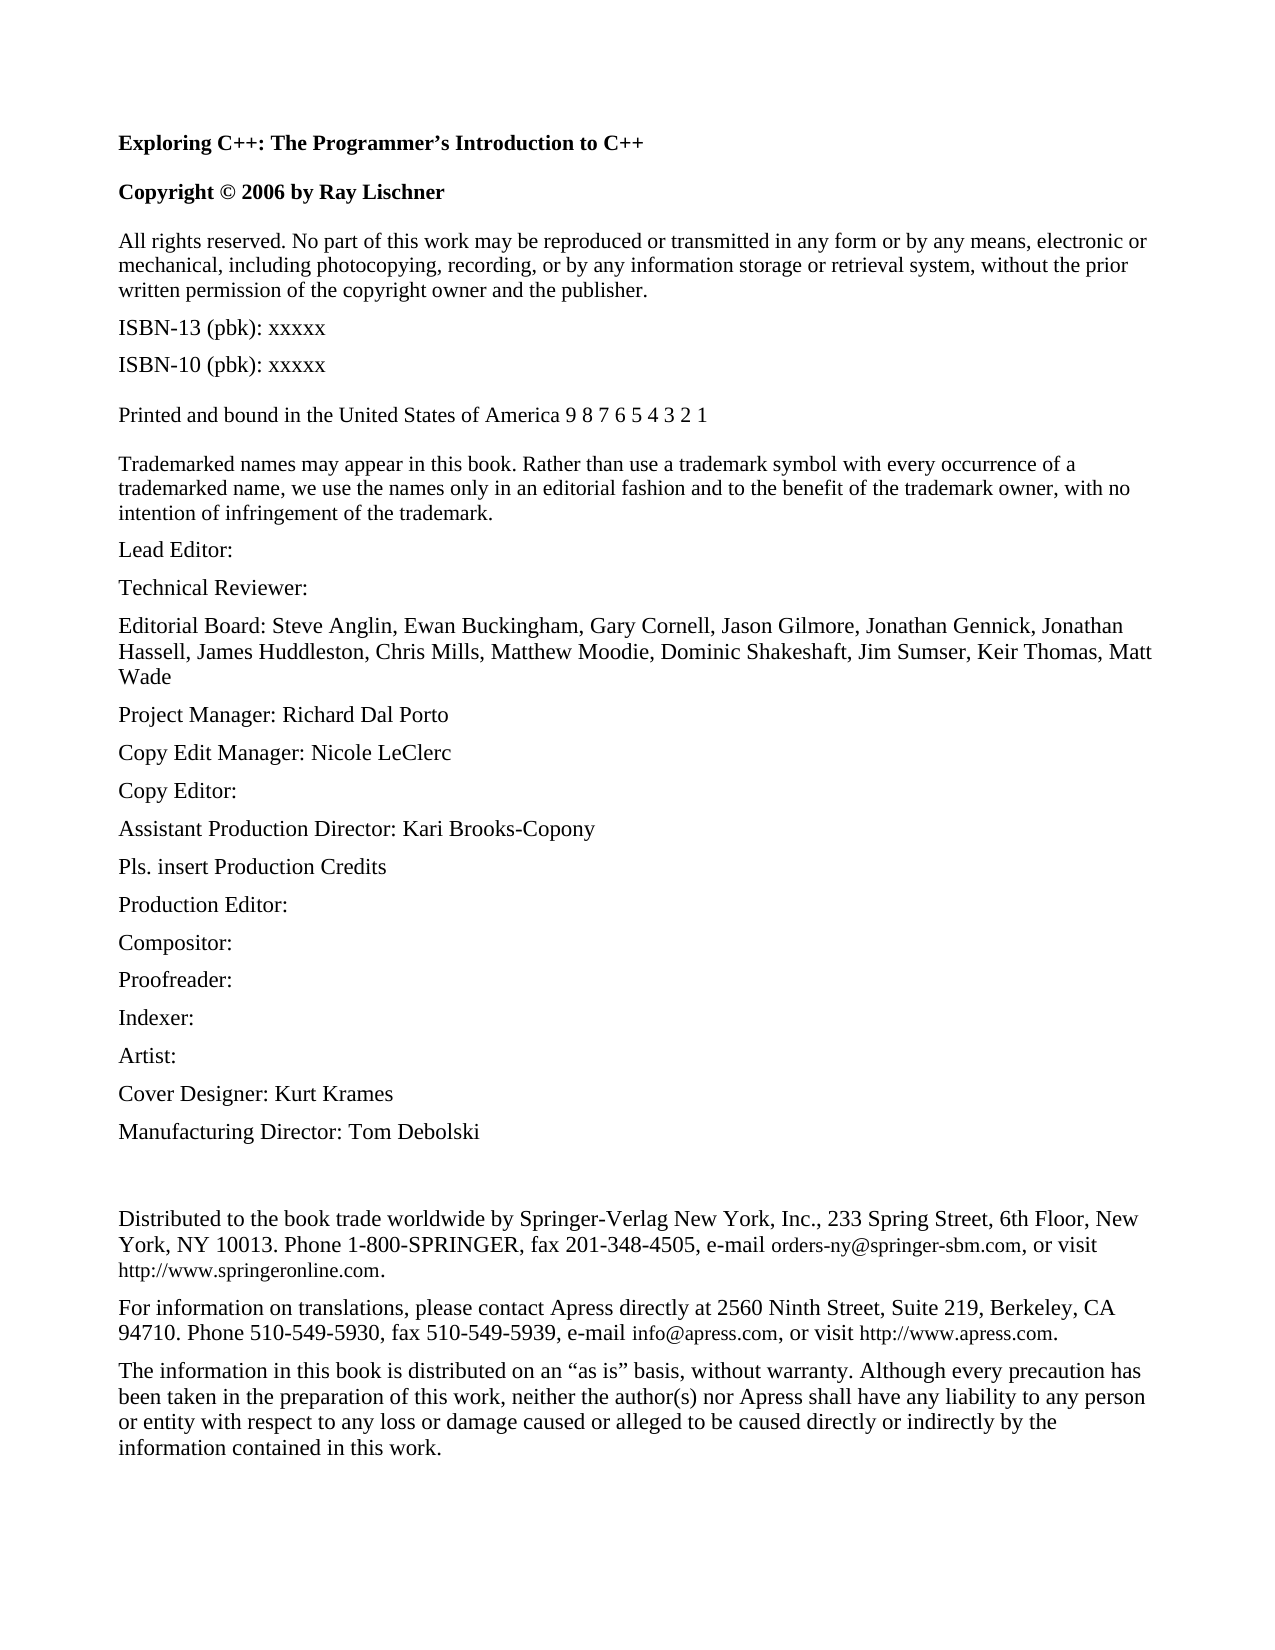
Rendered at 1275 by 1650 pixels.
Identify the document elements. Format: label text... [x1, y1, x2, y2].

text ISBN-13 (pbk): xxxxx [118, 314, 1157, 340]
text Proofreader: [118, 967, 1157, 993]
text Copyright © 2006 by Ray Lischner [118, 180, 1157, 204]
text Distributed to the book trade worldwide by Springer-Verlag New York, Inc., 233 Spring Street, 6th Floor, New York, NY 10013. Phone 1-800-SPRINGER, fax 201-348-4505, e-mail orders-ny@springer-sbm.com, or visit http://www.springeronline.com. [118, 1206, 1157, 1282]
text Printed and bound in the United States of America 9 8 7 6 5 4 3 2 1 [118, 403, 1157, 427]
text Trademarked names may appear in this book. Rather than use a trademark symbol with every occurrence of a trademarked name, we use the names only in an editorial fashion and to the benefit of the trademark owner, with no intention of infringement of the trademark. [118, 452, 1157, 525]
text Technical Reviewer: [118, 575, 1157, 601]
text Copy Editor: [118, 778, 1157, 803]
text Production Editor: [118, 892, 1157, 917]
text Editorial Board: Steve Anglin, Ewan Buckingham, Gary Cornell, Jason Gilmore, Jonathan Gennick, Jonathan Hassell, James Huddleston, Chris Mills, Matthew Moodie, Dominic Shakeshaft, Jim Sumser, Keir Thomas, Matt Wade [118, 613, 1157, 689]
text Pls. insert Production Credits [118, 854, 1157, 879]
text Assistant Production Director: Kari Brooks-Copony [118, 816, 1157, 841]
text Cover Designer: Kurt Krames [118, 1081, 1157, 1107]
text Project Manager: Richard Dal Porto [118, 702, 1157, 727]
text All rights reserved. No part of this work may be reproduced or transmitted in any form or by any means, electronic or mechanical, including photocopying, recording, or by any information storage or retrieval system, without the prior written permission of the copyright owner and the publisher. [118, 229, 1157, 302]
text ISBN-10 (pbk): xxxxx [118, 352, 1157, 378]
text Manufacturing Director: Tom Debolski [118, 1119, 1157, 1144]
text Copy Edit Manager: Nicole LeClerc [118, 740, 1157, 765]
text Exploring C++: The Programmer’s Introduction to C++ [118, 131, 1157, 155]
text The information in this book is distributed on an “as is” basis, without warranty. Although every precaution has been taken in the preparation of this work, neither the author(s) nor Apress shall have any liability to any person or entity with respect to any loss or damage caused or alleged to be caused directly or indirectly by the information contained in this work. [118, 1358, 1157, 1460]
text Compositor: [118, 929, 1157, 955]
text For information on translations, please contact Apress directly at 2560 Ninth Street, Suite 219, Berkeley, CA 94710. Phone 510-549-5930, fax 510-549-5939, e-mail info@apress.com, or visit http://www.apress.com. [118, 1295, 1157, 1346]
text Indexer: [118, 1005, 1157, 1031]
text Lead Editor: [118, 537, 1157, 563]
text Artist: [118, 1043, 1157, 1069]
